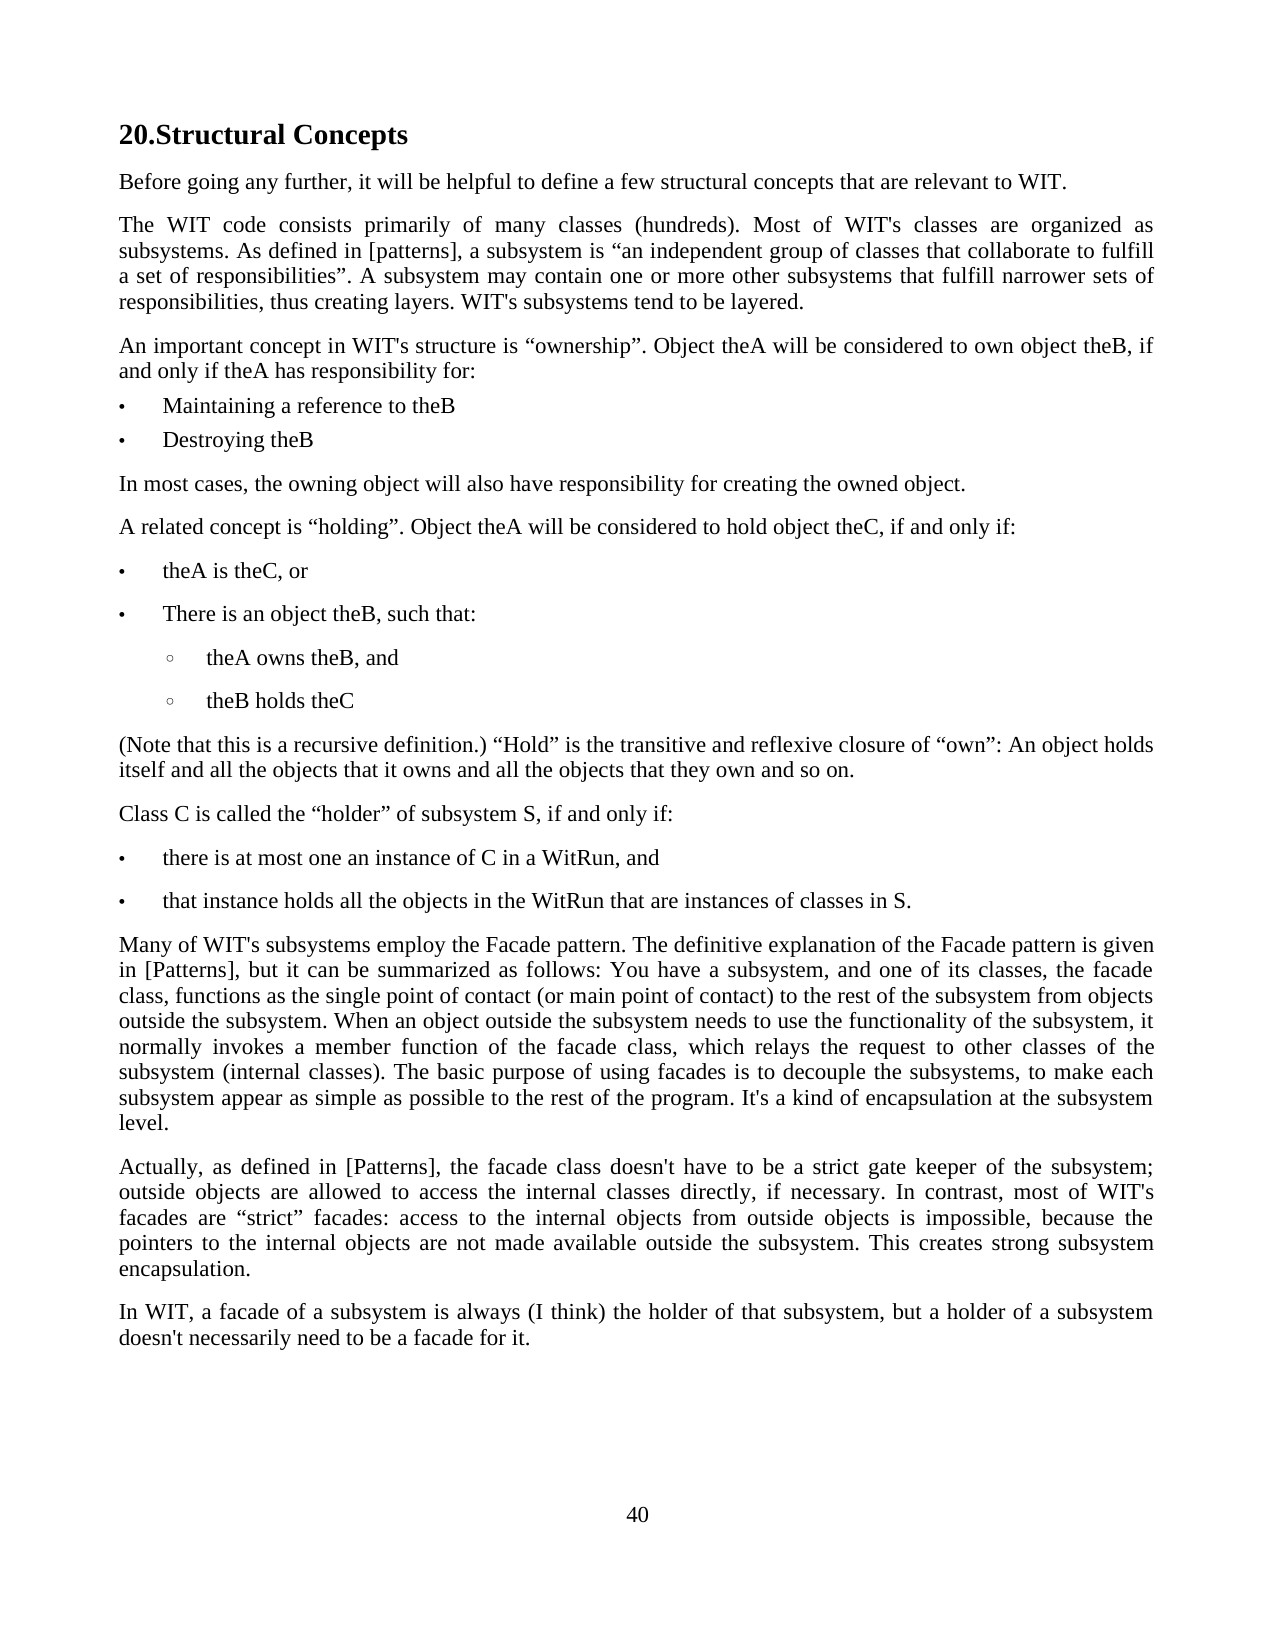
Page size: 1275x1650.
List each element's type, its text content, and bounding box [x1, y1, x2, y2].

text (Note that this is a recursive definition.) “Hold” is the transitive and reflexive closure of “own”: An object holds itself and all the objects that it owns and all the objects that they own and so on. [118, 732, 1156, 783]
text In WIT, a facade of a subsystem is always (I think) the holder of that subsystem, but a holder of a subsystem doesn't necessarily need to be a facade for it. [118, 1299, 1156, 1350]
subtitle Structural Concepts [118, 118, 1156, 151]
text An important concept in WIT's structure is “ownership”. Object theA will be considered to own object theB, if and only if theA has responsibility for: [118, 332, 1156, 383]
list There is an object theB, such that: [118, 601, 1156, 627]
text The WIT code consists primarily of many classes (hundreds). Most of WIT's classes are organized as subsystems. As defined in [patterns], a subsystem is “an independent group of classes that collaborate to fulfill a set of responsibilities”. A subsystem may contain one or more other subsystems that fulfill narrower sets of responsibilities, thus creating layers. WIT's subsystems tend to be layered. [118, 212, 1156, 314]
text Before going any further, it will be helpful to define a few structural concepts that are relevant to WIT. [118, 169, 1156, 194]
list Destroying theB [118, 427, 1156, 452]
text In most cases, the owning object will also have responsibility for creating the owned object. [118, 471, 1156, 496]
text A related concept is “holding”. Object theA will be considered to hold object theC, if and only if: [118, 514, 1156, 539]
list theA is theC, or [118, 558, 1156, 583]
list theB holds theC [162, 688, 1156, 714]
list theA owns theB, and [162, 645, 1156, 670]
list Maintaining a reference to theB [118, 392, 1156, 418]
text Class C is called the “holder” of subsystem S, if and only if: [118, 801, 1156, 826]
text Actually, as defined in [Patterns], the facade class doesn't have to be a strict gate keeper of the subsystem; outside objects are allowed to access the internal classes directly, if necessary. In contrast, most of WIT's facades are “strict” facades: access to the internal objects from outside objects is impossible, because the pointers to the internal objects are not made available outside the subsystem. This creates strong subsystem encapsulation. [118, 1154, 1156, 1281]
text Many of WIT's subsystems employ the Facade pattern. The definitive explanation of the Facade pattern is given in [Patterns], but it can be summarized as follows: You have a subsystem, and one of its classes, the facade class, functions as the single point of contact (or main point of contact) to the rest of the subsystem from objects outside the subsystem. When an object outside the subsystem needs to use the functionality of the subsystem, it normally invokes a member function of the facade class, which relays the request to other classes of the subsystem (internal classes). The basic purpose of using facades is to decouple the subsystems, to make each subsystem appear as simple as possible to the rest of the program. It's a kind of encapsulation at the subsystem level. [118, 931, 1156, 1136]
list that instance holds all the objects in the WitRun that are instances of classes in S. [118, 888, 1156, 913]
list there is at most one an instance of C in a WitRun, and [118, 844, 1156, 870]
